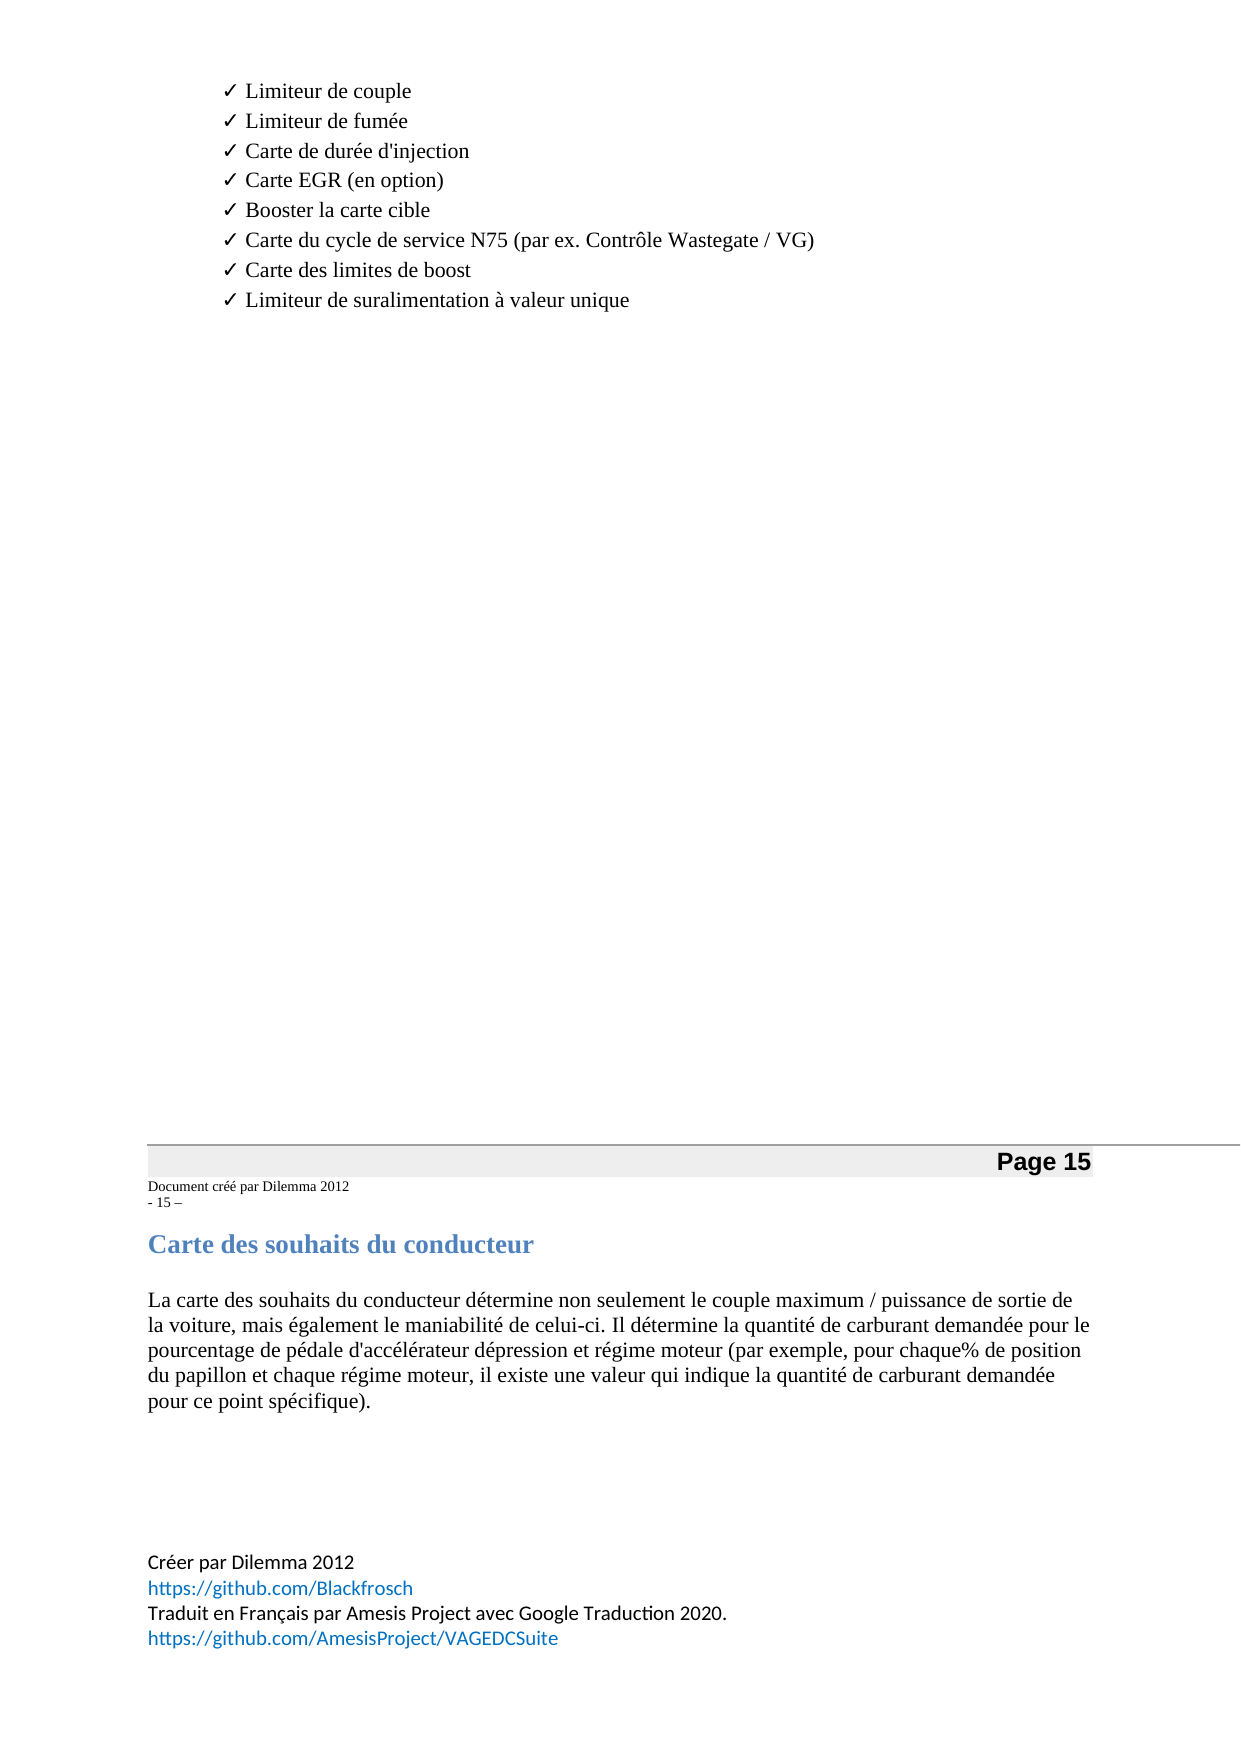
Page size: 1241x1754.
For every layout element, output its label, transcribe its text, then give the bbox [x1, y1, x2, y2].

text Carte des souhaits du conducteur [148, 1228, 1093, 1259]
text ✓ Booster la carte cible [148, 194, 1093, 224]
text ✓ Limiteur de fumée [148, 105, 1093, 134]
text Document créé par Dilemma 2012 [148, 1177, 1093, 1194]
text ✓ Carte de durée d'injection [148, 134, 1093, 164]
text La carte des souhaits du conducteur détermine non seulement le couple maximum / puissance de sortie de la voiture, mais également le maniabilité de celui-ci. Il détermine la quantité de carburant demandée pour le pourcentage de pédale d'accélérateur dépression et régime moteur (par exemple, pour chaque% de position du papillon et chaque régime moteur, il existe une valeur qui indique la quantité de carburant demandée pour ce point spécifique). [148, 1287, 1093, 1413]
text ✓ Carte du cycle de service N75 (par ex. Contrôle Wastegate / VG) [148, 224, 1093, 254]
text ✓ Limiteur de suralimentation à valeur unique [148, 283, 1093, 313]
text - 15 – [148, 1194, 1093, 1211]
table_header Page 15 [148, 1146, 1093, 1177]
text ✓ Carte EGR (en option) [148, 164, 1093, 194]
text ✓ Limiteur de couple [148, 75, 1093, 105]
text ✓ Carte des limites de boost [148, 254, 1093, 283]
